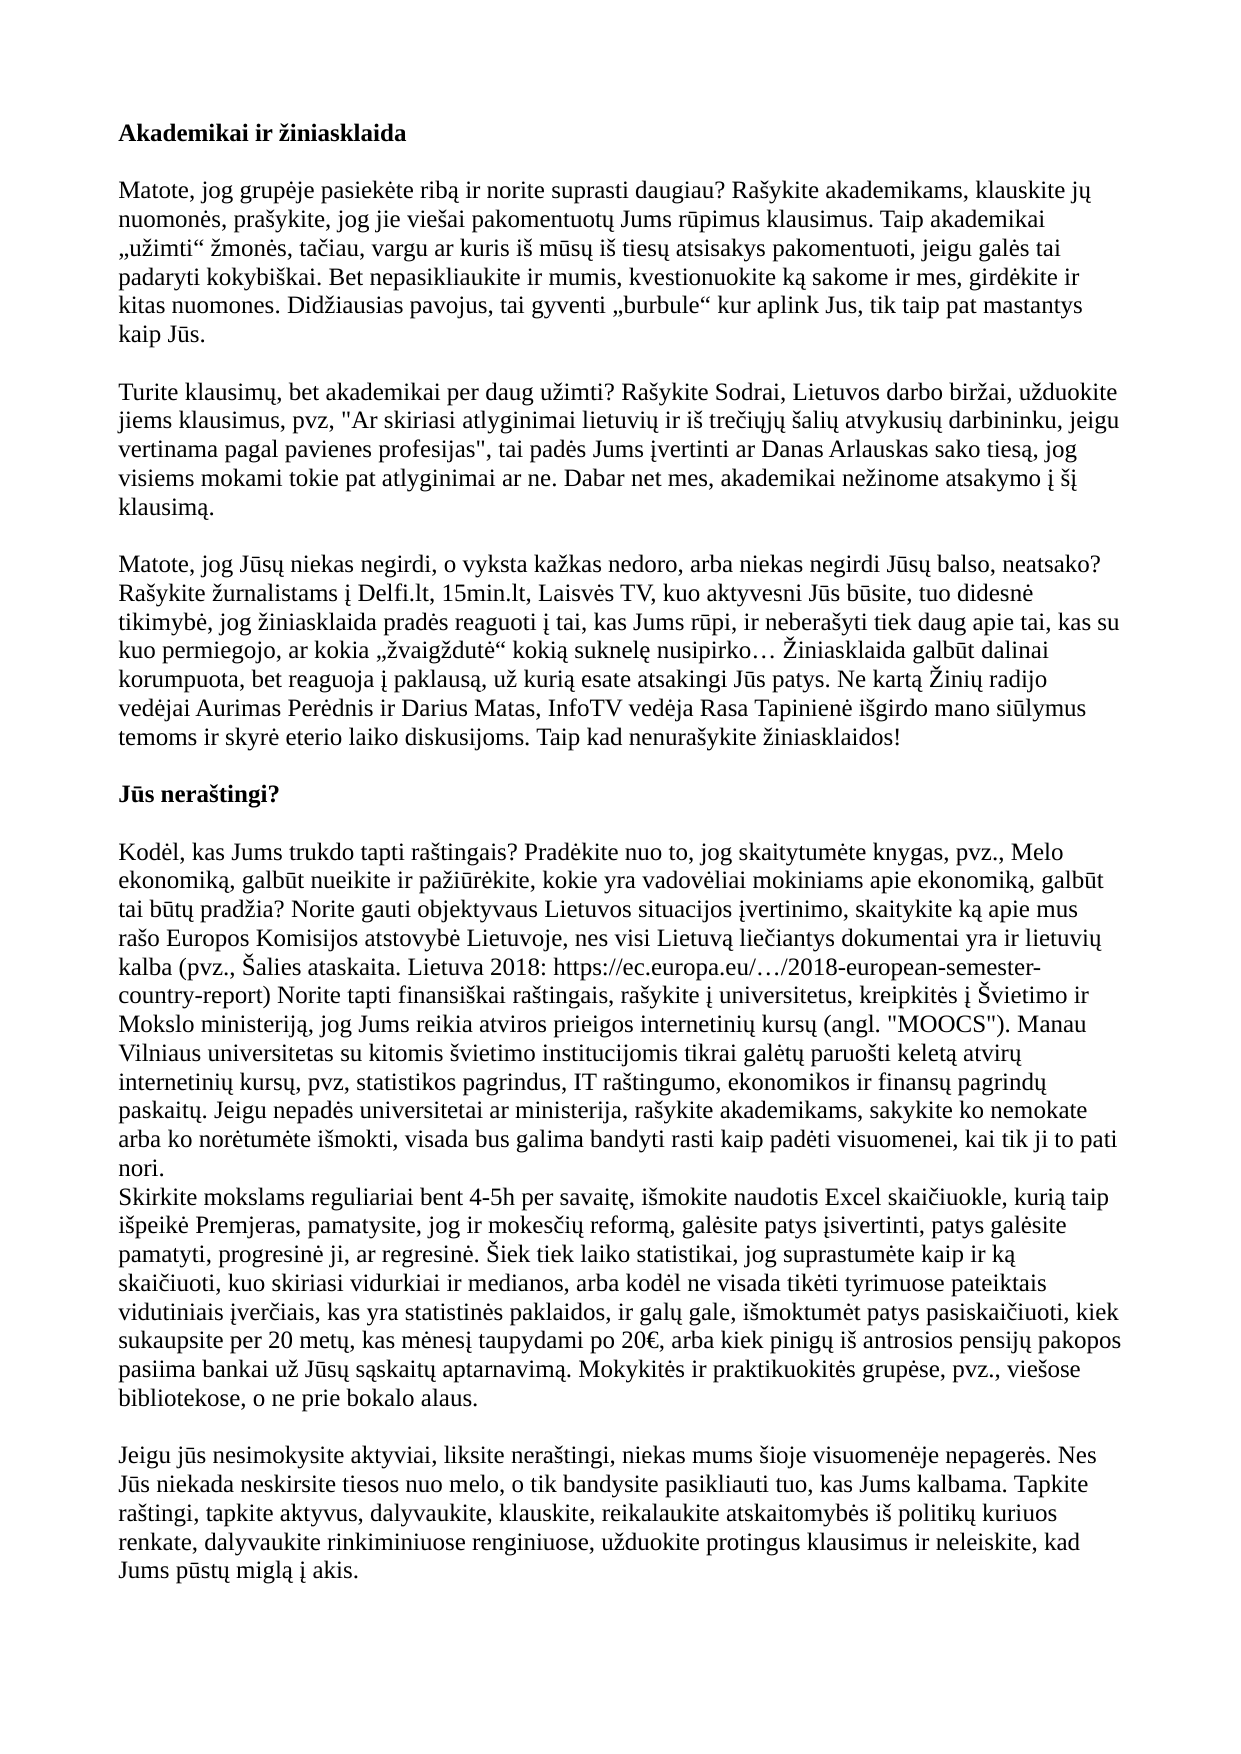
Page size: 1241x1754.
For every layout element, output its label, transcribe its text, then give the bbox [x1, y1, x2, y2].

text Kodėl, kas Jums trukdo tapti raštingais? Pradėkite nuo to, jog skaitytumėte knygas, pvz., Melo ekonomiką, galbūt nueikite ir pažiūrėkite, kokie yra vadovėliai mokiniams apie ekonomiką, galbūt tai būtų pradžia? Norite gauti objektyvaus Lietuvos situacijos įvertinimo, skaitykite ką apie mus rašo Europos Komisijos atstovybė Lietuvoje, nes visi Lietuvą liečiantys dokumentai yra ir lietuvių kalba (pvz., Šalies ataskaita. Lietuva 2018: https://ec.europa.eu/…/2018-european-semester-country-report) Norite tapti finansiškai raštingais, rašykite į universitetus, kreipkitės į Švietimo ir Mokslo ministeriją, jog Jums reikia atviros prieigos internetinių kursų (angl. "MOOCS"). Manau Vilniaus universitetas su kitomis švietimo institucijomis tikrai galėtų paruošti keletą atvirų internetinių kursų, pvz, statistikos pagrindus, IT raštingumo, ekonomikos ir finansų pagrindų paskaitų. Jeigu nepadės universitetai ar ministerija, rašykite akademikams, sakykite ko nemokate arba ko norėtumėte išmokti, visada bus galima bandyti rasti kaip padėti visuomenei, kai tik ji to pati nori. [118, 837, 1122, 1182]
text Turite klausimų, bet akademikai per daug užimti? Rašykite Sodrai, Lietuvos darbo biržai, užduokite jiems klausimus, pvz, "Ar skiriasi atlyginimai lietuvių ir iš trečiųjų šalių atvykusių darbininku, jeigu vertinama pagal pavienes profesijas", tai padės Jums įvertinti ar Danas Arlauskas sako tiesą, jog visiems mokami tokie pat atlyginimai ar ne. Dabar net mes, akademikai nežinome atsakymo į šį klausimą. [118, 377, 1122, 521]
text Jūs neraštingi? [118, 779, 1122, 808]
text Matote, jog Jūsų niekas negirdi, o vyksta kažkas nedoro, arba niekas negirdi Jūsų balso, neatsako? Rašykite žurnalistams į Delfi.lt, 15min.lt, Laisvės TV, kuo aktyvesni Jūs būsite, tuo didesnė tikimybė, jog žiniasklaida pradės reaguoti į tai, kas Jums rūpi, ir neberašyti tiek daug apie tai, kas su kuo permiegojo, ar kokia „žvaigždutė“ kokią suknelę nusipirko… Žiniasklaida galbūt dalinai korumpuota, bet reaguoja į paklausą, už kurią esate atsakingi Jūs patys. Ne kartą Žinių radijo vedėjai Aurimas Perėdnis ir Darius Matas, InfoTV vedėja Rasa Tapinienė išgirdo mano siūlymus temoms ir skyrė eterio laiko diskusijoms. Taip kad nenurašykite žiniasklaidos! [118, 549, 1122, 751]
text Jeigu jūs nesimokysite aktyviai, liksite neraštingi, niekas mums šioje visuomenėje nepagerės. Nes Jūs niekada neskirsite tiesos nuo melo, o tik bandysite pasikliauti tuo, kas Jums kalbama. Tapkite raštingi, tapkite aktyvus, dalyvaukite, klauskite, reikalaukite atskaitomybės iš politikų kuriuos renkate, dalyvaukite rinkiminiuose renginiuose, užduokite protingus klausimus ir neleiskite, kad Jums pūstų miglą į akis. [118, 1441, 1122, 1584]
text Akademikai ir žiniasklaida [118, 118, 1122, 147]
text Matote, jog grupėje pasiekėte ribą ir norite suprasti daugiau? Rašykite akademikams, klauskite jų nuomonės, prašykite, jog jie viešai pakomentuotų Jums rūpimus klausimus. Taip akademikai „užimti“ žmonės, tačiau, vargu ar kuris iš mūsų iš tiesų atsisakys pakomentuoti, jeigu galės tai padaryti kokybiškai. Bet nepasikliaukite ir mumis, kvestionuokite ką sakome ir mes, girdėkite ir kitas nuomones. Didžiausias pavojus, tai gyventi „burbule“ kur aplink Jus, tik taip pat mastantys kaip Jūs. [118, 176, 1122, 348]
text Skirkite mokslams reguliariai bent 4-5h per savaitę, išmokite naudotis Excel skaičiuokle, kurią taip išpeikė Premjeras, pamatysite, jog ir mokesčių reformą, galėsite patys įsivertinti, patys galėsite pamatyti, progresinė ji, ar regresinė. Šiek tiek laiko statistikai, jog suprastumėte kaip ir ką skaičiuoti, kuo skiriasi vidurkiai ir medianos, arba kodėl ne visada tikėti tyrimuose pateiktais vidutiniais įverčiais, kas yra statistinės paklaidos, ir galų gale, išmoktumėt patys pasiskaičiuoti, kiek sukaupsite per 20 metų, kas mėnesį taupydami po 20€, arba kiek pinigų iš antrosios pensijų pakopos pasiima bankai už Jūsų sąskaitų aptarnavimą. Mokykitės ir praktikuokitės grupėse, pvz., viešose bibliotekose, o ne prie bokalo alaus. [118, 1182, 1122, 1412]
